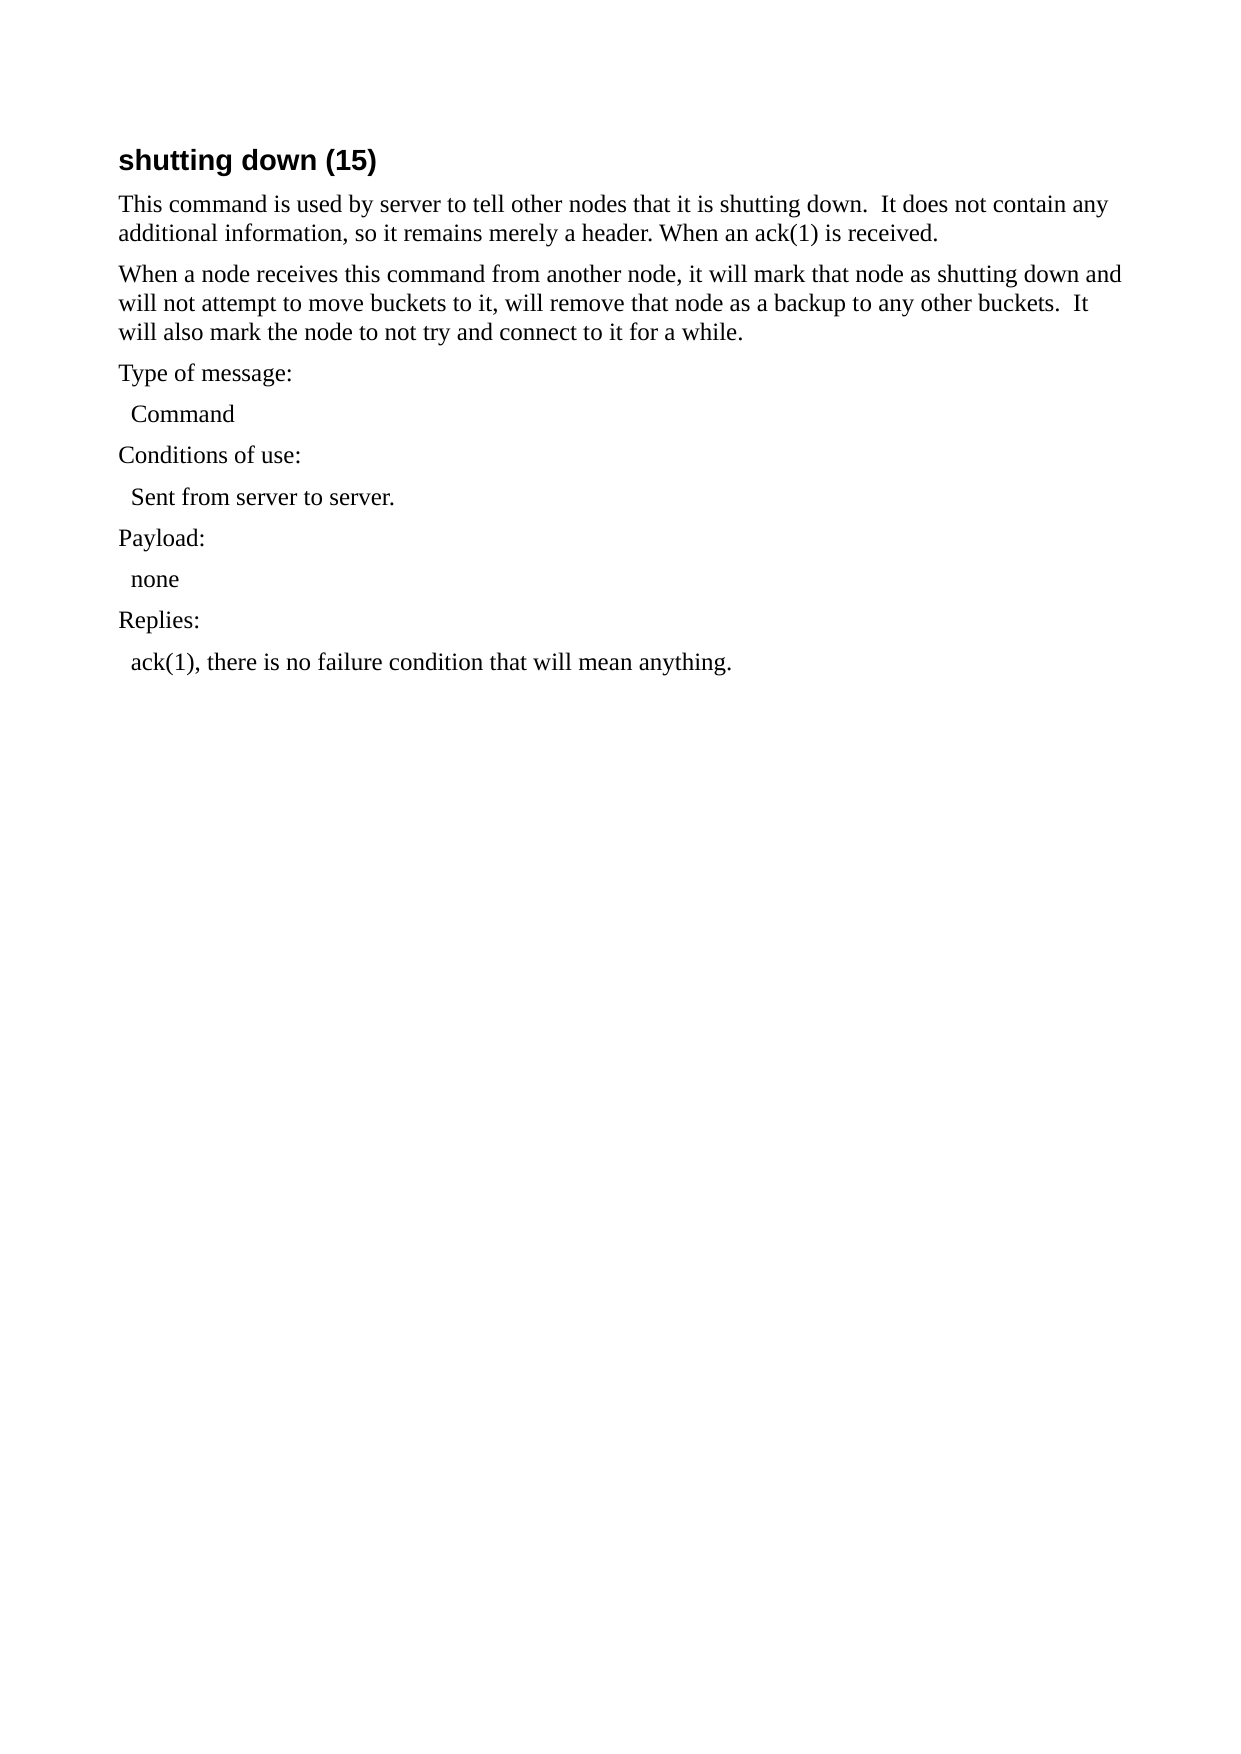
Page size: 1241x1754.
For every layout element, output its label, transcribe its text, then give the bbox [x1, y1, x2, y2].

text This command is used by server to tell other nodes that it is shutting down. It does not contain any additional information, so it remains merely a header. When an ack(1) is received. [118, 189, 1122, 247]
text Type of message: [118, 358, 1122, 387]
text Conditions of use: [118, 440, 1122, 469]
text Payload: [118, 523, 1122, 552]
text When a node receives this command from another node, it will mark that node as shutting down and will not attempt to move buckets to it, will remove that node as a backup to any other buckets. It will also mark the node to not try and connect to it for a while. [118, 259, 1122, 345]
text ack(1), there is no failure condition that will mean anything. [118, 647, 1122, 675]
text Command [118, 399, 1122, 428]
text Sent from server to server. [118, 482, 1122, 510]
text Replies: [118, 605, 1122, 634]
text none [118, 564, 1122, 593]
subtitle shutting down (15) [118, 143, 1122, 177]
